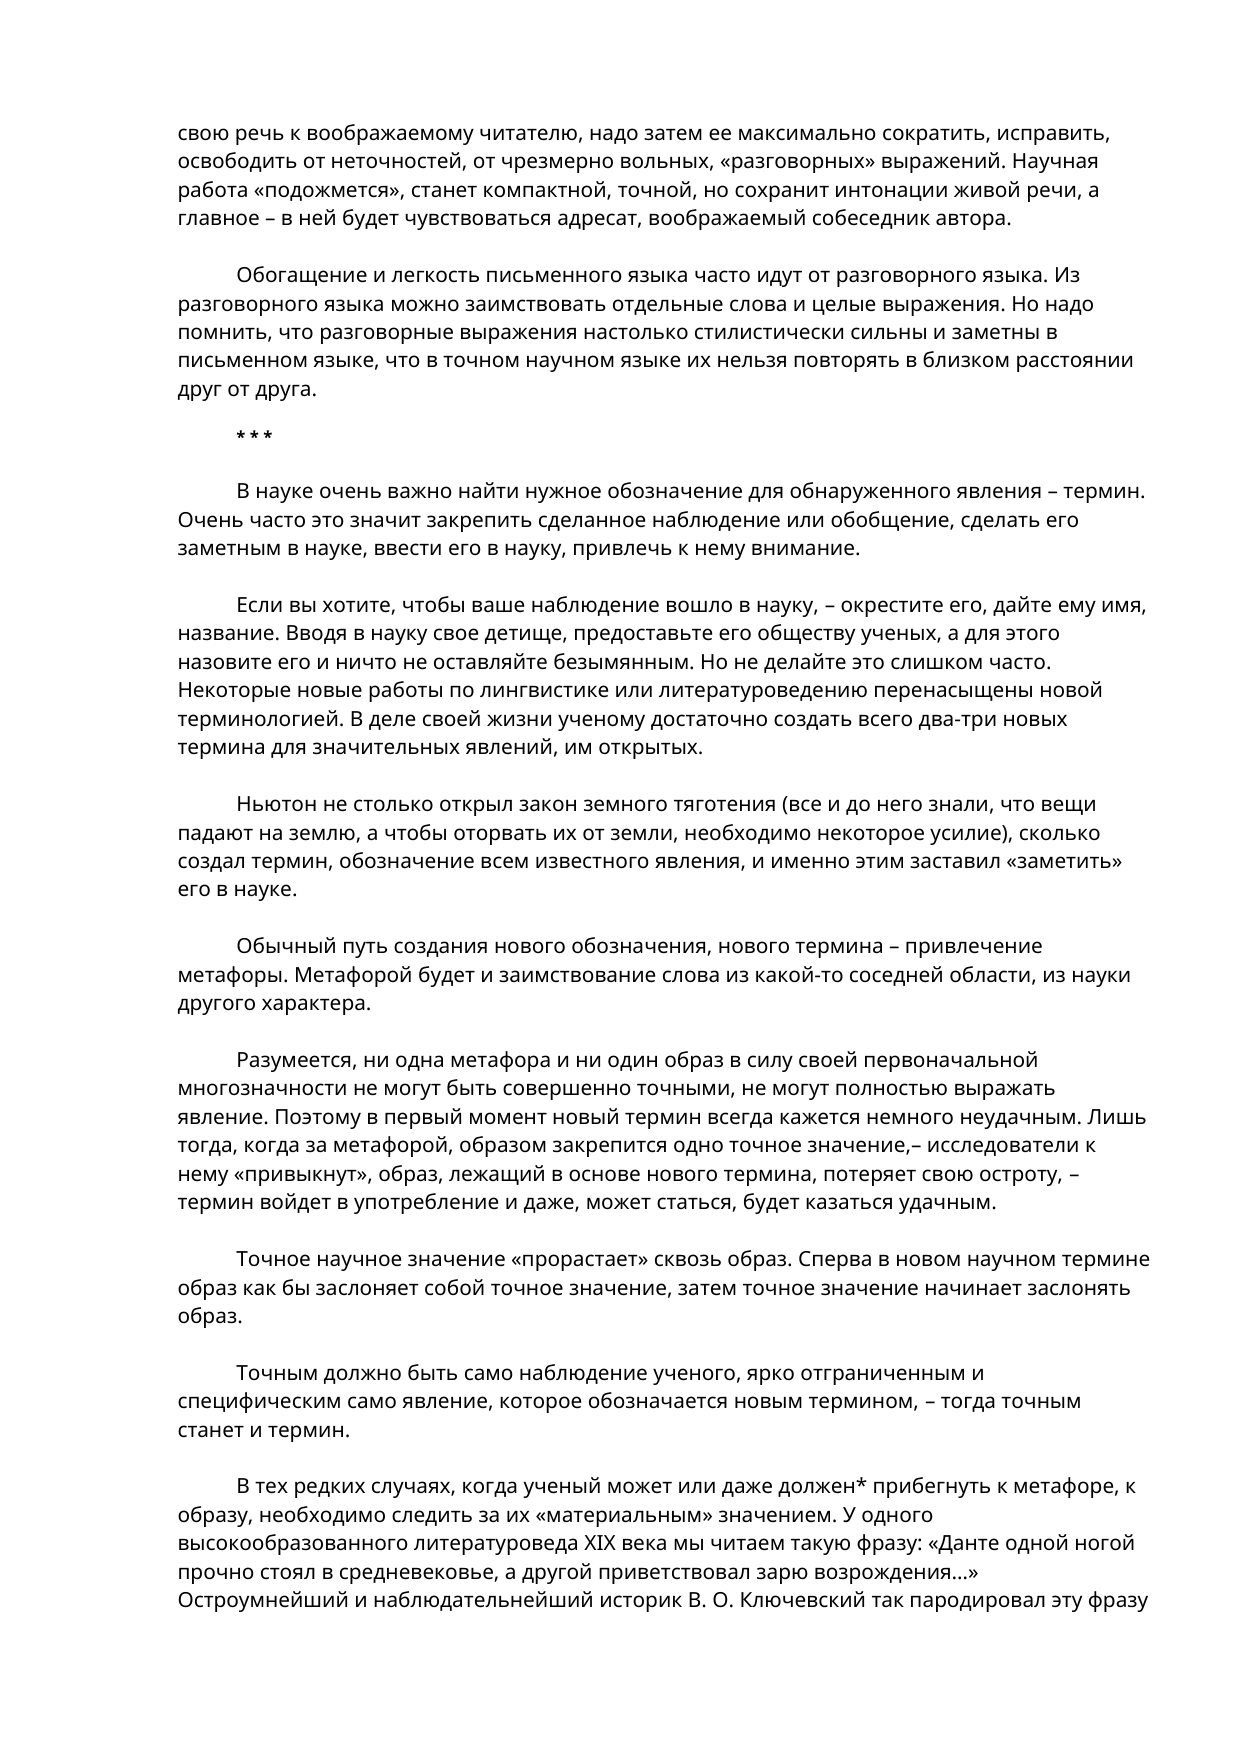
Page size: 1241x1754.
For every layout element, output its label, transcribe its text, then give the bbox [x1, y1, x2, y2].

text * * * [177, 425, 1152, 448]
text свою речь к воображаемому читателю, надо затем ее максимально сократить, исправить, освободить от неточностей, от чрезмерно вольных, «разговорных» выражений. Научная работа «подожмется», станет компактной, точной, но сохранит интонации живой речи, а главное – в ней будет чувствоваться адресат, воображаемый собеседник автора. [177, 118, 1152, 260]
text Точное научное значение «прорастает» сквозь образ. Сперва в новом научном термине образ как бы заслоняет собой точное значение, затем точное значение начинает заслонять образ. [177, 1244, 1152, 1358]
text Если вы хотите, чтобы ваше наблюдение вошло в науку, – окрестите его, дайте ему имя, название. Вводя в науку свое детище, предоставьте его обществу ученых, а для этого назовите его и ничто не оставляйте безымянным. Но не делайте это слишком часто. Некоторые новые работы по лингвистике или литературоведению перенасыщены новой терминологией. В деле своей жизни ученому достаточно создать всего два-три новых термина для значительных явлений, им открытых. [177, 590, 1152, 789]
text Ньютон не столько открыл закон земного тяготения (все и до него знали, что вещи падают на землю, а чтобы оторвать их от земли, необходимо некоторое усилие), сколько создал термин, обозначение всем известного явления, и именно этим заставил «заметить» его в науке. [177, 789, 1152, 931]
text В тех редких случаях, когда ученый может или даже должен* прибегнуть к метафоре, к образу, необходимо следить за их «материальным» значением. У одного высокообразованного литературоведа XIX века мы читаем такую фразу: «Данте одной ногой прочно стоял в средневековье, а другой приветствовал зарю возрождения…» Остроумнейший и наблюдательнейший историк В. О. Ключевский так пародировал эту фразу [177, 1472, 1152, 1614]
text Разумеется, ни одна метафора и ни один образ в силу своей первоначальной многозначности не могут быть совершенно точными, не могут полностью выражать явление. Поэтому в первый момент новый термин всегда кажется немного неудачным. Лишь тогда, когда за метафорой, образом закрепится одно точное значение,– исследователи к нему «привыкнут», образ, лежащий в основе нового термина, потеряет свою остроту, – термин войдет в употребление и даже, может статься, будет казаться удачным. [177, 1045, 1152, 1244]
text Обогащение и легкость письменного языка часто идут от разговорного языка. Из разговорного языка можно заимствовать отдельные слова и целые выражения. Но надо помнить, что разговорные выражения настолько стилистически сильны и заметны в письменном языке, что в точном научном языке их нельзя повторять в близком расстоянии друг от друга. [177, 260, 1152, 402]
text Обычный путь создания нового обозначения, нового термина – привлечение метафоры. Метафорой будет и заимствование слова из какой-то соседней области, из науки другого характера. [177, 931, 1152, 1045]
text В науке очень важно найти нужное обозначение для обнаруженного явления – термин. Очень часто это значит закрепить сделанное наблюдение или обобщение, сделать его заметным в науке, ввести его в науку, привлечь к нему внимание. [177, 476, 1152, 590]
text Точным должно быть само наблюдение ученого, ярко отграниченным и специфическим само явление, которое обозначается новым термином, – тогда точным станет и термин. [177, 1358, 1152, 1472]
